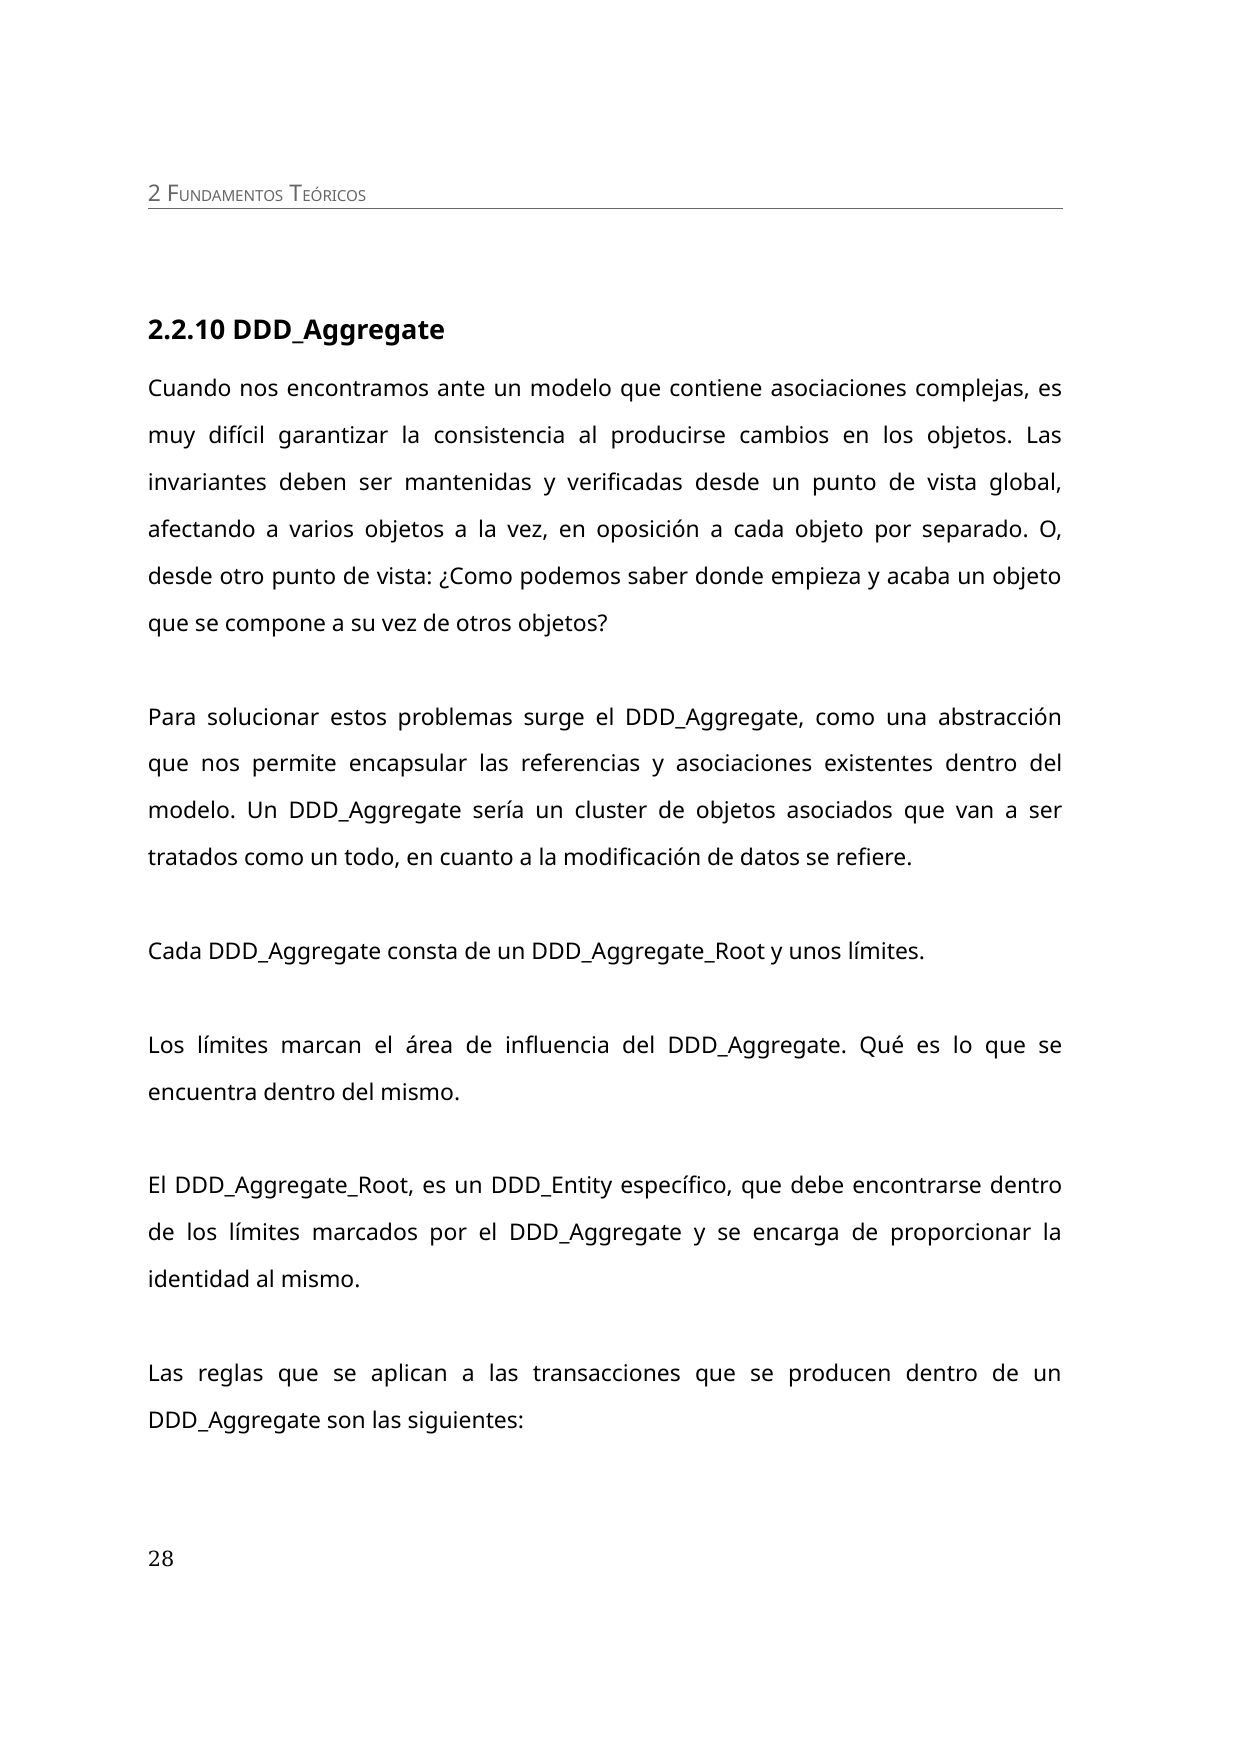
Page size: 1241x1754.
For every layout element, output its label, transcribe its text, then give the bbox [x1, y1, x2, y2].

text Para solucionar estos problemas surge el DDD_Aggregate, como una abstracción que nos permite encapsular las referencias y asociaciones existentes dentro del modelo. Un DDD_Aggregate sería un cluster de objetos asociados que van a ser tratados como un todo, en cuanto a la modificación de datos se refiere. [148, 700, 1063, 872]
text Las reglas que se aplican a las transacciones que se producen dentro de un DDD_Aggregate son las siguientes: [148, 1357, 1063, 1435]
text El DDD_Aggregate_Root, es un DDD_Entity específico, que debe encontrarse dentro de los límites marcados por el DDD_Aggregate y se encarga de proporcionar la identidad al mismo. [148, 1169, 1063, 1294]
subtitle DDD_Aggregate [148, 311, 1063, 347]
text Los límites marcan el área de influencia del DDD_Aggregate. Qué es lo que se encuentra dentro del mismo. [148, 1028, 1063, 1107]
text Cada DDD_Aggregate consta de un DDD_Aggregate_Root y unos límites. [148, 935, 1063, 966]
text Cuando nos encontramos ante un modelo que contiene asociaciones complejas, es muy difícil garantizar la consistencia al producirse cambios en los objetos. Las invariantes deben ser mantenidas y verificadas desde un punto de vista global, afectando a varios objetos a la vez, en oposición a cada objeto por separado. O, desde otro punto de vista: ¿Como podemos saber donde empieza y acaba un objeto que se compone a su vez de otros objetos? [148, 372, 1063, 638]
